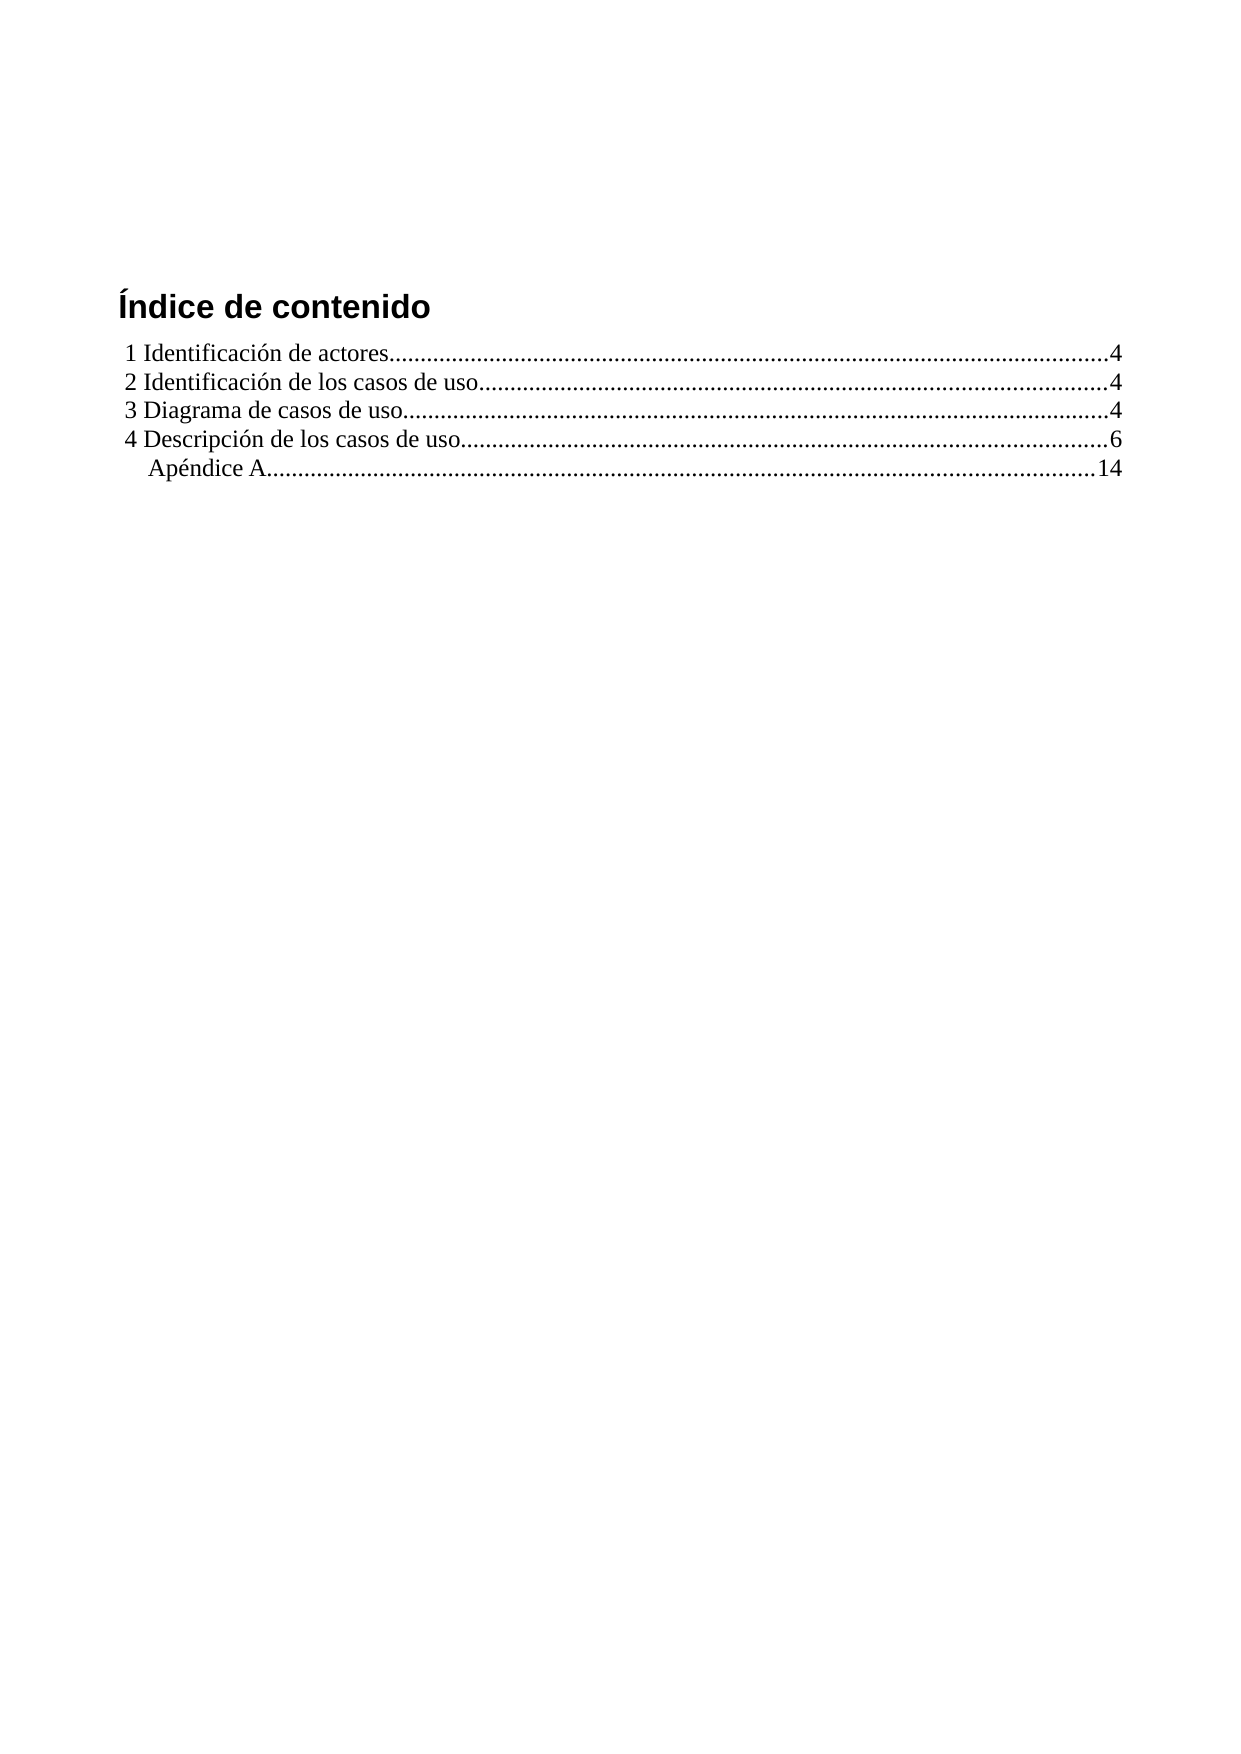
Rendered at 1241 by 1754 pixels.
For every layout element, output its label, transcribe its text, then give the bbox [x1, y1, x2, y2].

subtitle Índice de contenido [118, 287, 1122, 325]
text Apéndice A 14 [148, 453, 1122, 482]
text 2 Identificación de los casos de uso 4 [118, 367, 1122, 395]
text 4 Descripción de los casos de uso 6 [118, 424, 1122, 453]
text 1 Identificación de actores 4 [118, 338, 1122, 367]
text 3 Diagrama de casos de uso 4 [118, 395, 1122, 424]
